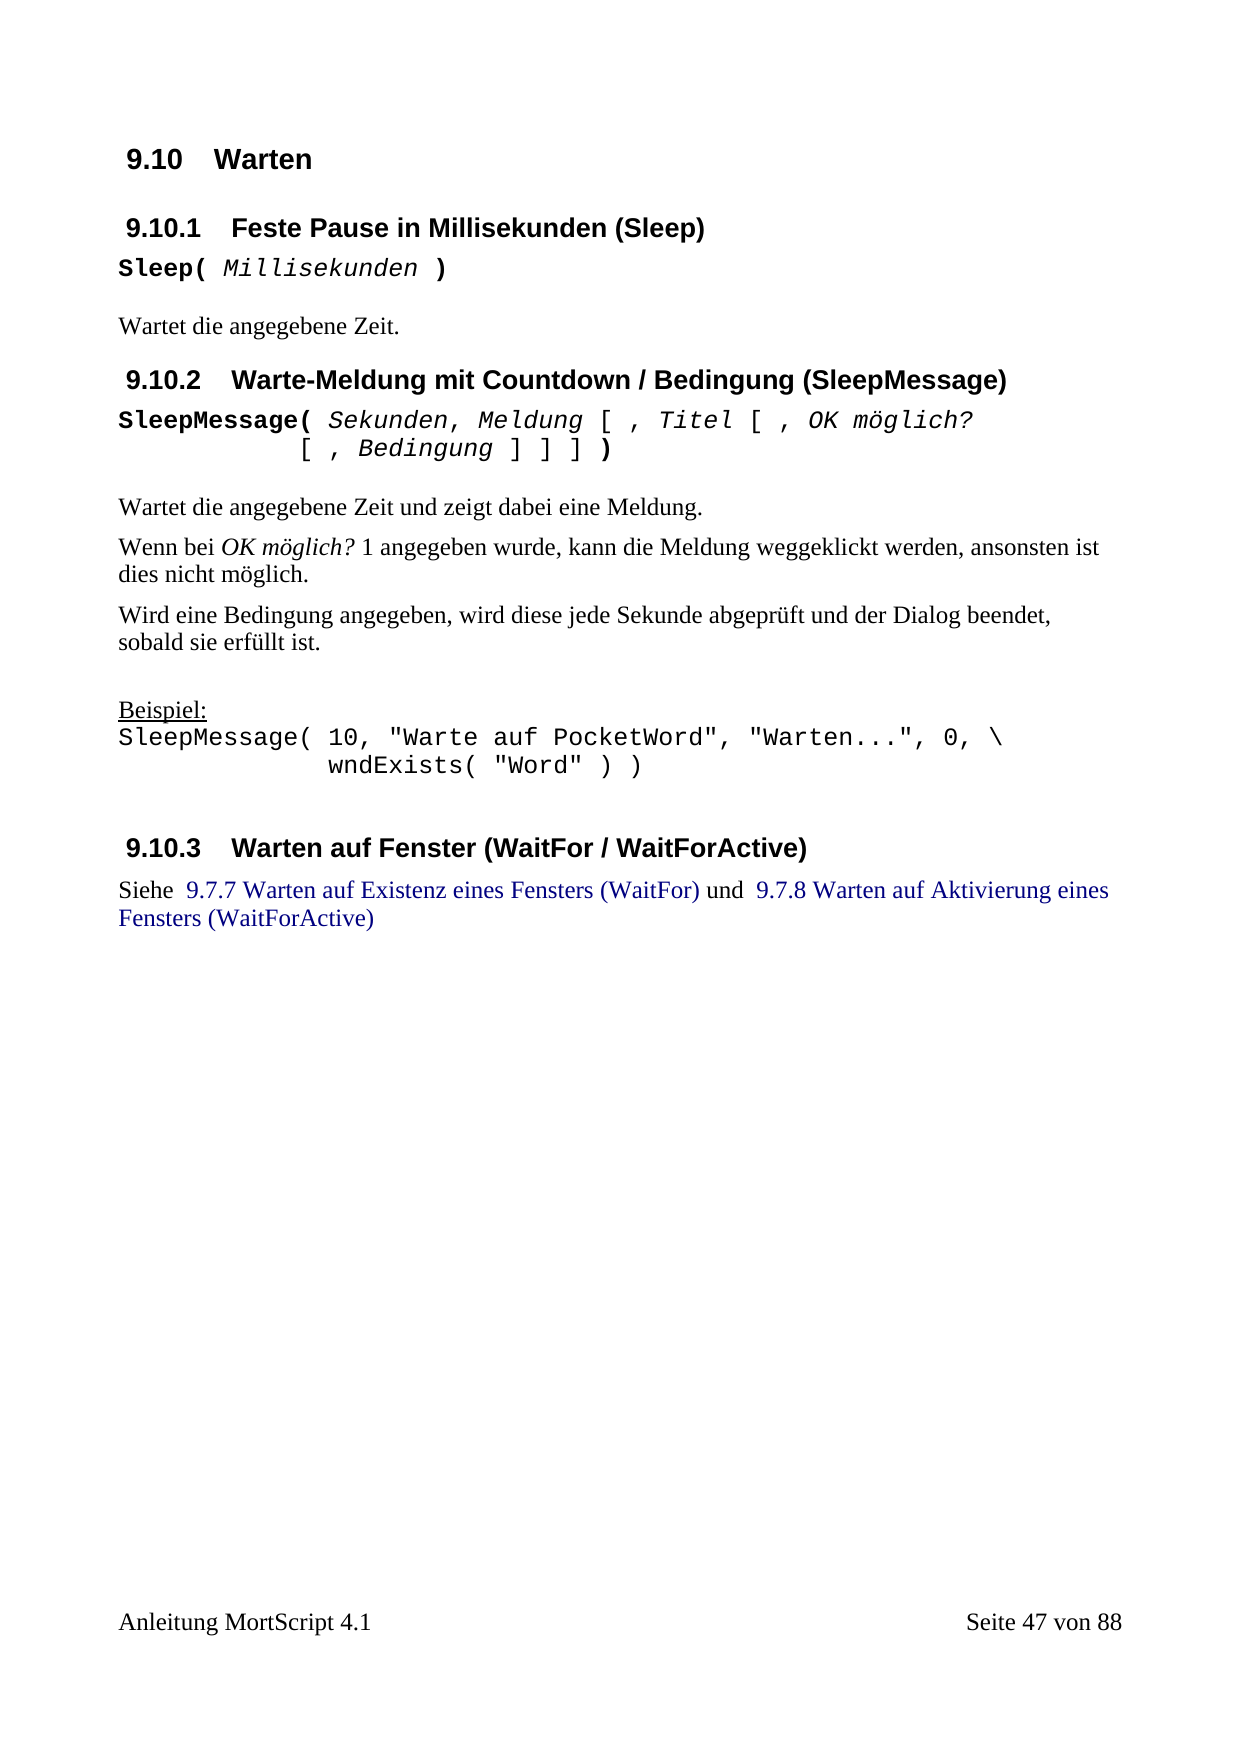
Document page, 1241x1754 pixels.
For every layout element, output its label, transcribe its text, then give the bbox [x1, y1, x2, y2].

text wndExists( "Word" ) ) [118, 752, 1122, 781]
subtitle Warte-Meldung mit Countdown / Bedingung (SleepMessage) [118, 365, 1122, 395]
subtitle Feste Pause in Millisekunden (Sleep) [118, 213, 1122, 243]
text Wird eine Bedingung angegeben, wird diese jede Sekunde abgeprüft und der Dialog beendet, sobald sie erfüllt ist. [118, 601, 1122, 656]
text SleepMessage( 10, "Warte auf PocketWord", "Warten...", 0, \ [118, 724, 1122, 752]
subtitle Warten auf Fenster (WaitFor / WaitForActive) [118, 833, 1122, 864]
text Wartet die angegebene Zeit. [118, 312, 1122, 340]
text [ , Bedingung ] ] ] ) [118, 436, 1122, 464]
text Beispiel: [118, 696, 1122, 724]
text Siehe 9.7.7 Warten auf Existenz eines Fensters (WaitFor) und 9.7.8 Warten auf Aktivierung eines Fensters (WaitForActive) [118, 876, 1122, 932]
subtitle Warten [118, 143, 1122, 176]
text Wartet die angegebene Zeit und zeigt dabei eine Meldung. [118, 493, 1122, 520]
text Sleep( Millisekunden ) [118, 256, 1122, 284]
text Wenn bei OK möglich? 1 angegeben wurde, kann die Meldung weggeklickt werden, ansonsten ist dies nicht möglich. [118, 533, 1122, 588]
text SleepMessage( Sekunden, Meldung [ , Titel [ , OK möglich? [118, 408, 1122, 436]
